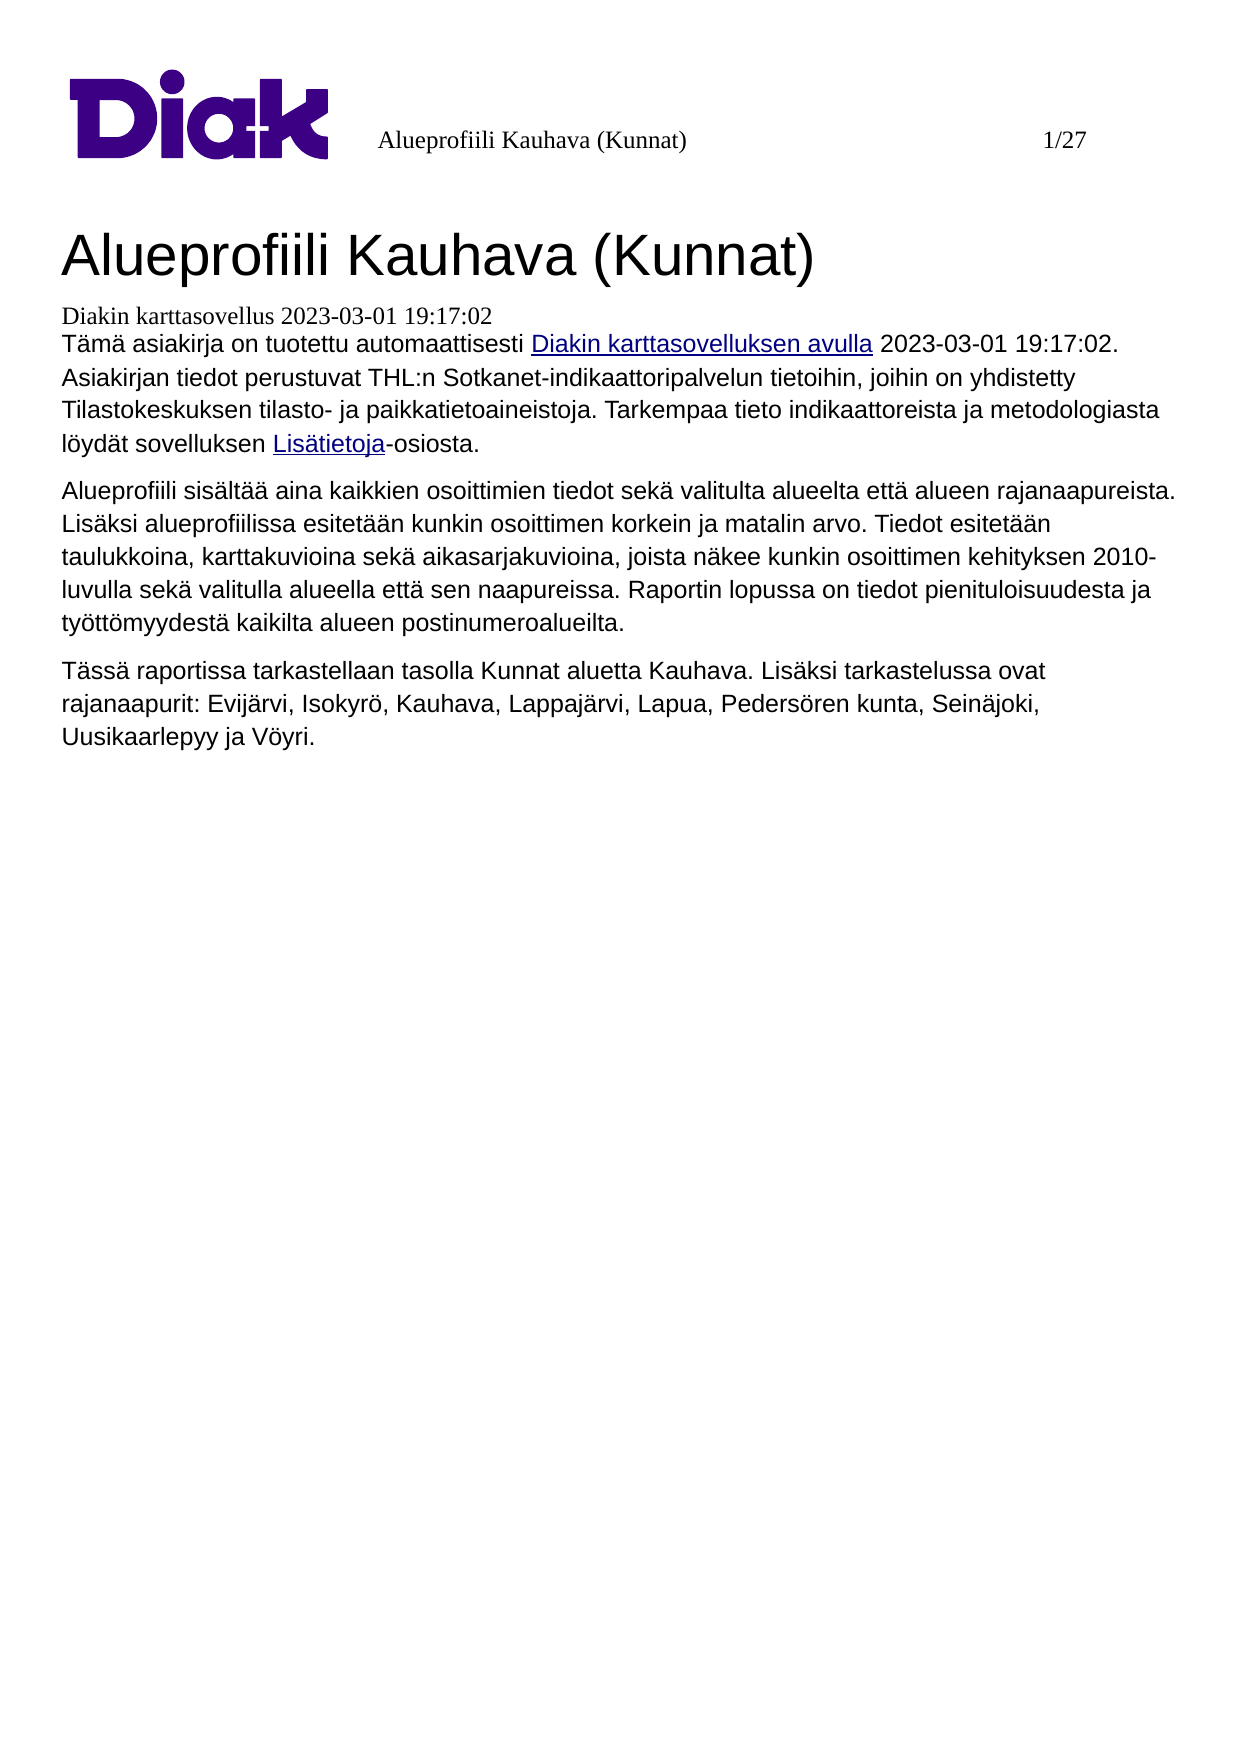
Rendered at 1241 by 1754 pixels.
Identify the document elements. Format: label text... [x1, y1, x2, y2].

text Diakin karttasovellus 2023-03-01 19:17:02 [61, 301, 1179, 329]
title Alueprofiili Kauhava (Kunnat) [61, 221, 1179, 288]
text Tämä asiakirja on tuotettu automaattisesti Diakin karttasovelluksen avulla 2023-03-01 19:17:02. Asiakirjan tiedot perustuvat THL:n Sotkanet-indikaattoripalvelun tietoihin, joihin on yhdistetty Tilastokeskuksen tilasto- ja paikkatietoaineistoja. Tarkempaa tieto indikaattoreista ja metodologiasta löydät sovelluksen Lisätietoja-osiosta. [61, 329, 1179, 457]
text Alueprofiili sisältää aina kaikkien osoittimien tiedot sekä valitulta alueelta että alueen rajanaapureista. Lisäksi alueprofiilissa esitetään kunkin osoittimen korkein ja matalin arvo. Tiedot esitetään taulukkoina, karttakuvioina sekä aikasarjakuvioina, joista näkee kunkin osoittimen kehityksen 2010-luvulla sekä valitulla alueella että sen naapureissa. Raportin lopussa on tiedot pienituloisuudesta ja työttömyydestä kaikilta alueen postinumeroalueilta. [61, 476, 1179, 637]
text Tässä raportissa tarkastellaan tasolla Kunnat aluetta Kauhava. Lisäksi tarkastelussa ovat rajanaapurit: Evijärvi, Isokyrö, Kauhava, Lappajärvi, Lapua, Pedersören kunta, Seinäjoki, Uusikaarlepyy ja Vöyri. [61, 656, 1179, 751]
